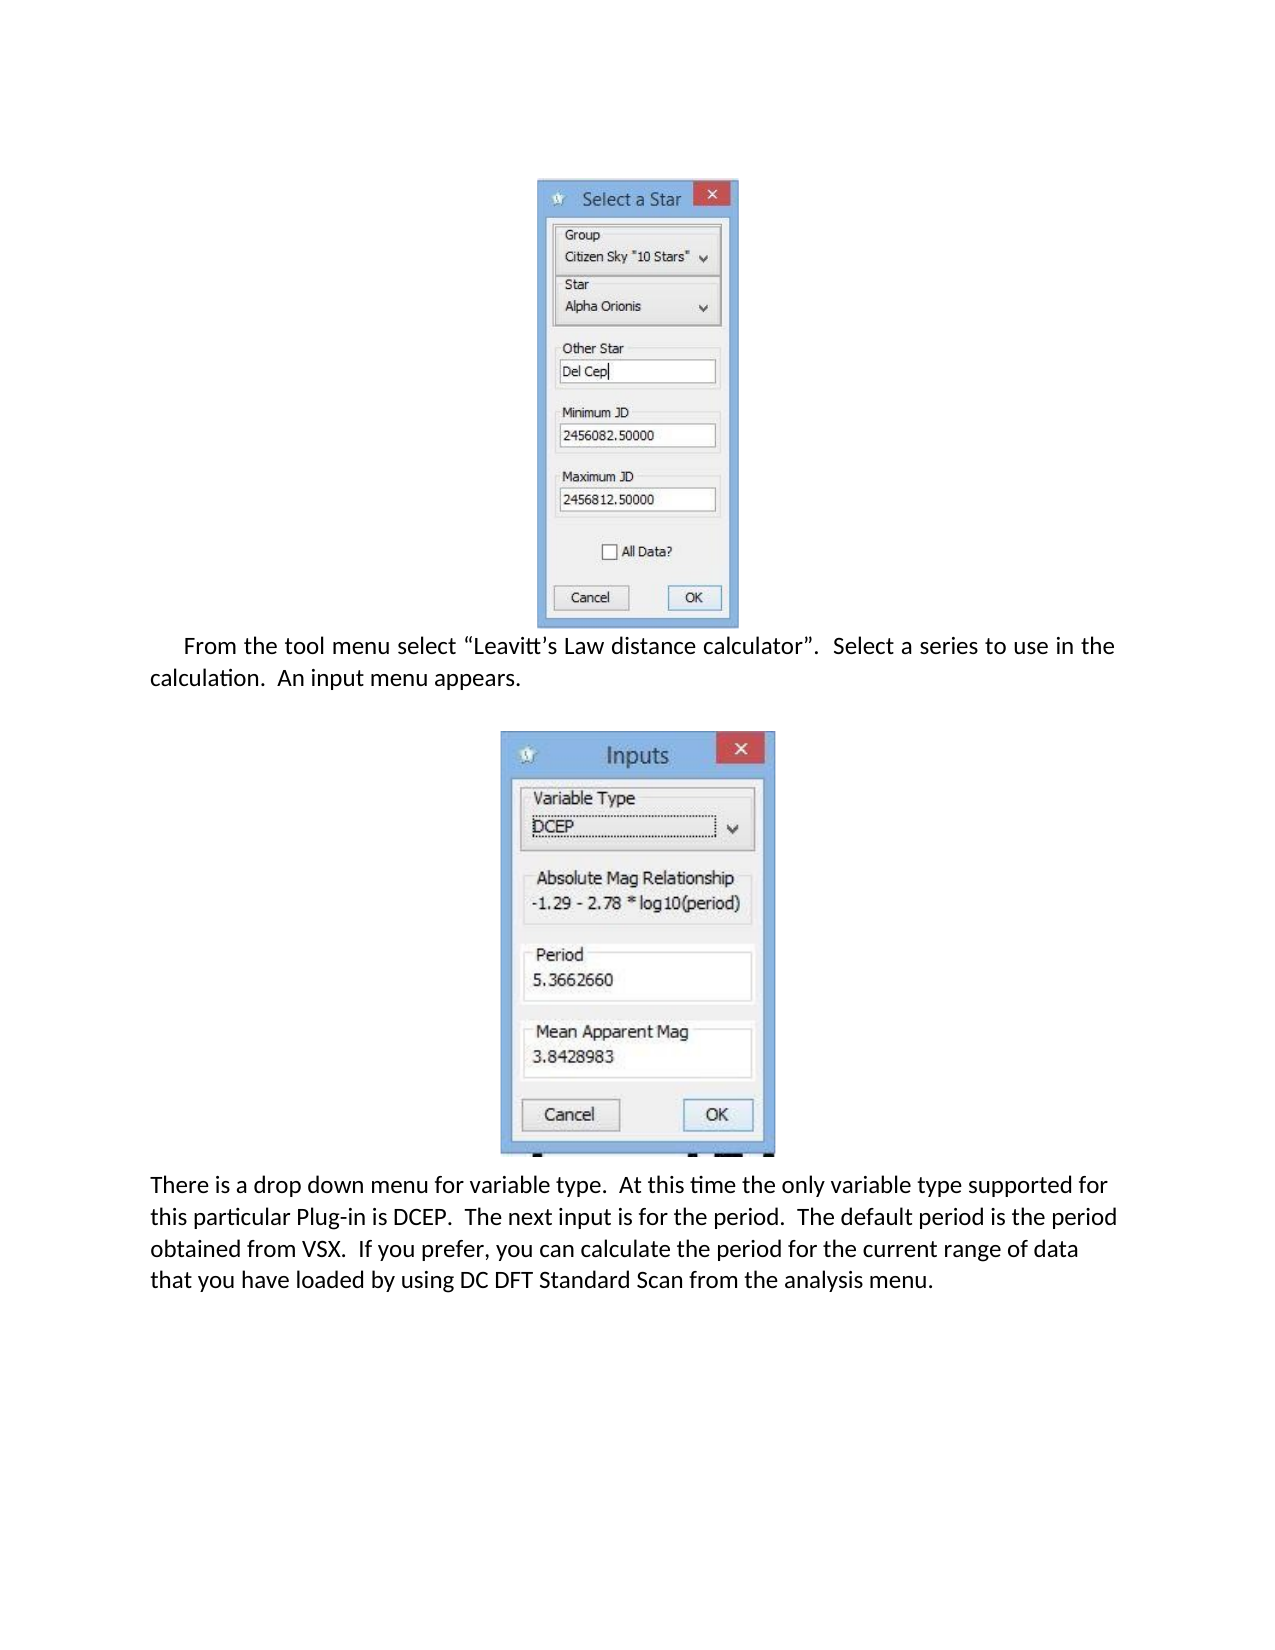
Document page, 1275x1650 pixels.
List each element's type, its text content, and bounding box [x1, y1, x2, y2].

text There is a drop down menu for variable type. At this time the only variable type supported for this particular Plug-in is DCEP. The next input is for the period. The default period is the period obtained from VSX. If you prefer, you can calculate the period for the current range of data that you have loaded by using DC DFT Standard Scan from the analysis menu. [150, 1169, 1126, 1295]
text From the tool menu select “Leavitt’s Law distance calculator”. Select a series to use in the calculation. An input menu appears. [150, 630, 1118, 692]
